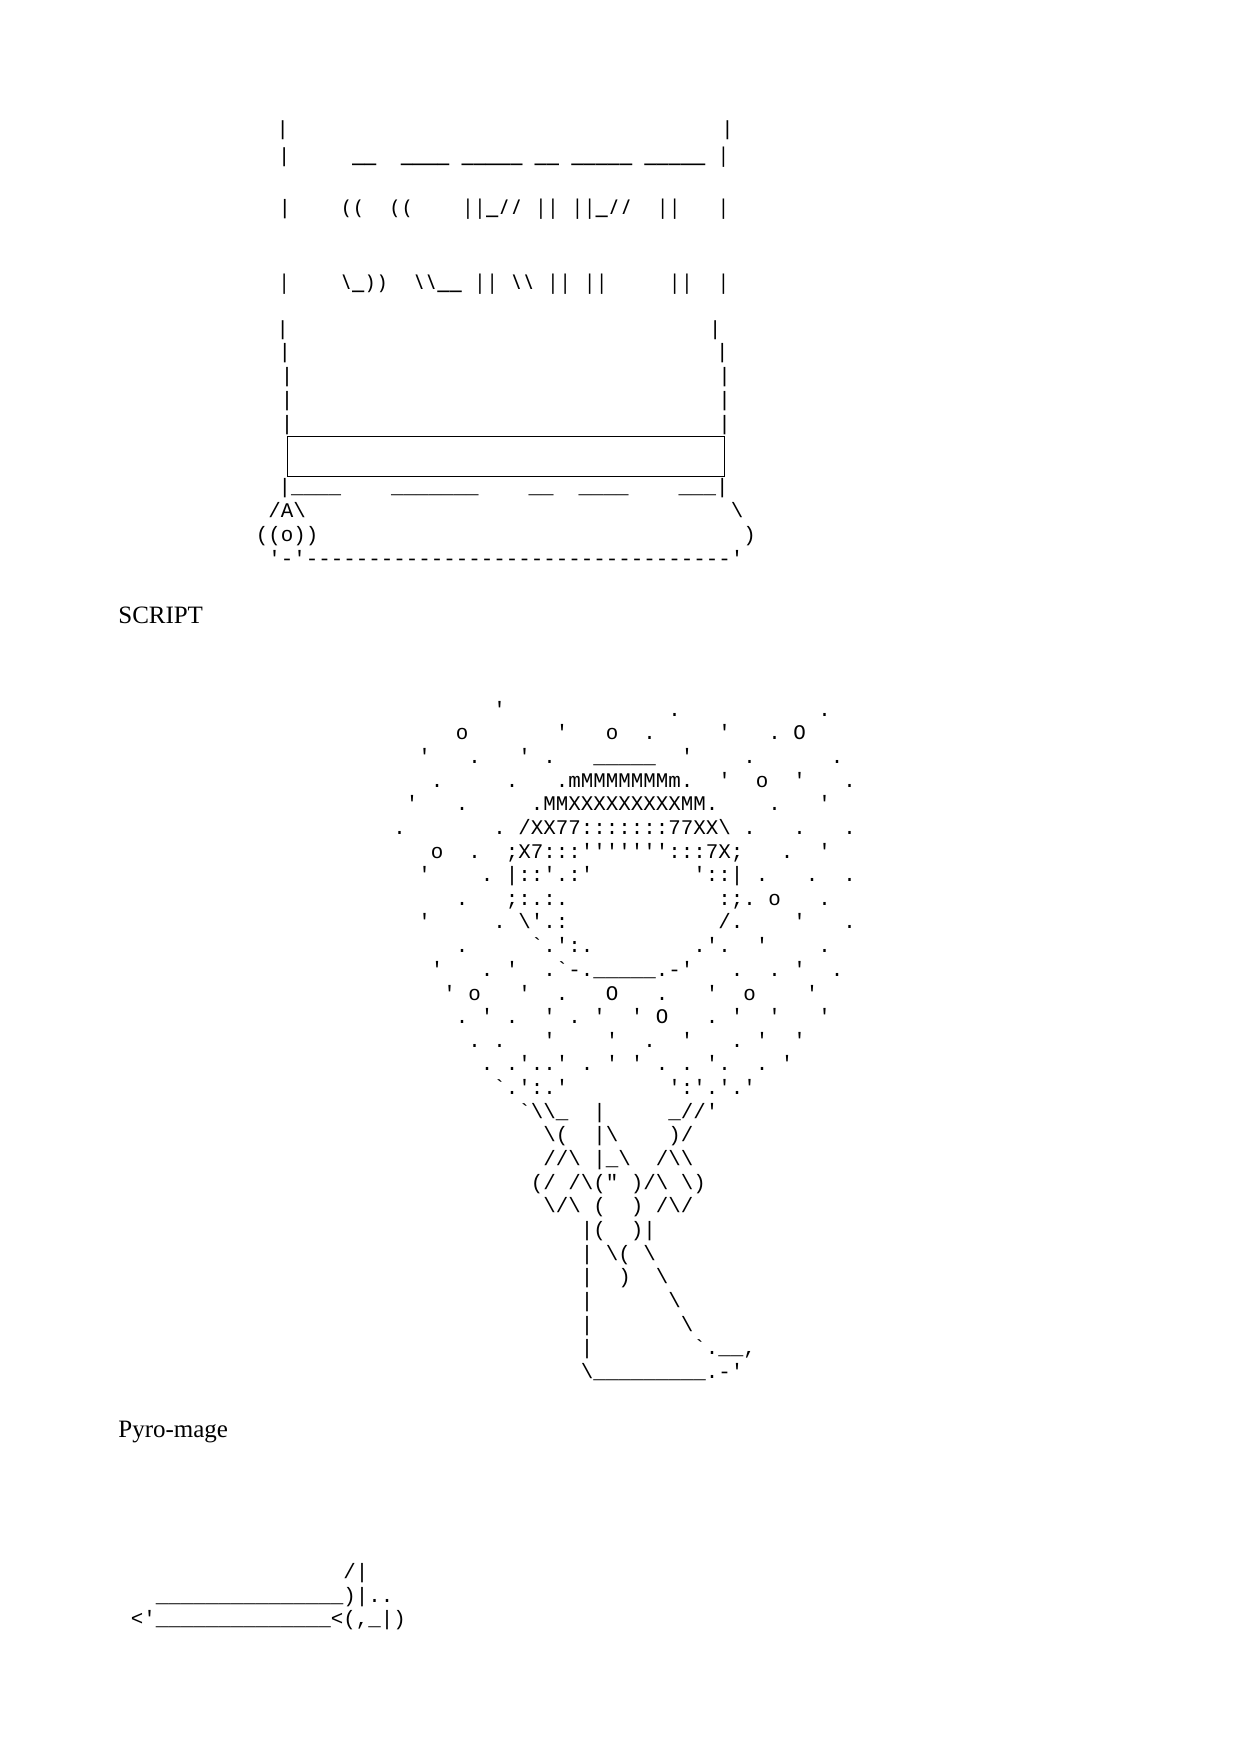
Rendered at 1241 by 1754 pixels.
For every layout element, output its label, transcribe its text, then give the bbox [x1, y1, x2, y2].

text //\ |_\ /\\ [118, 1148, 1122, 1172]
text . . /XX77:::::::77XX\ . . . [118, 817, 1122, 841]
text |( )| [118, 1219, 1122, 1243]
text . ;:.:. :;. o . [118, 888, 1122, 912]
text \( |\ )/ [118, 1124, 1122, 1148]
text | | [118, 389, 1122, 412]
text ' . ' .`-._____.-' . . ' . [118, 959, 1122, 982]
text . . ' ' . ' . ' ' [118, 1030, 1122, 1053]
text | \ [118, 1313, 1122, 1337]
text Pyro-mage [118, 1414, 1122, 1443]
text | (( (( ||_// || ||_// || | [118, 192, 1122, 221]
text . ' . ' . ' ' O . ' ' ' [118, 1006, 1122, 1030]
text ' . .MMXXXXXXXXXMM. . ' [118, 793, 1122, 817]
text . `.':. .'. ' . [118, 935, 1122, 959]
text \_________.-' [118, 1361, 1122, 1384]
text o . ;X7:::''''''':::7X; . ' [118, 841, 1122, 864]
text | | [118, 365, 1122, 389]
text '-'----------------------------------' [118, 547, 1122, 571]
text | | [118, 412, 1122, 436]
text SCRIPT [118, 601, 1122, 629]
text ' . . [118, 699, 1122, 722]
text ' o ' . O . ' o ' [118, 982, 1122, 1006]
text `\\_ | _//' [118, 1101, 1122, 1124]
text | ) \ [118, 1266, 1122, 1290]
table_header [288, 437, 724, 476]
text . . .mMMMMMMMm. ' o ' . [118, 770, 1122, 793]
text o ' o . ' . O [118, 722, 1122, 746]
text | \ [118, 1290, 1122, 1313]
text |____ _______ __ ____ ___| [118, 477, 1122, 500]
text | \_)) \\__ || \\ || || || | [118, 267, 1122, 295]
text /| [118, 1561, 1122, 1585]
text ((o)) ) [118, 524, 1122, 547]
text | | [118, 342, 1122, 365]
text _______________)|.. [118, 1585, 1122, 1608]
text | | [118, 318, 1122, 342]
text ' . \'.: /. ' . [118, 912, 1122, 935]
text | | [118, 118, 1122, 141]
text . .'..' . ' ' . . '. . ' [118, 1053, 1122, 1077]
text <'______________<(,_|) [118, 1608, 1122, 1632]
text | __ ____ _____ __ _____ _____ | [118, 141, 1122, 169]
text `.':.' ':'.'.' [118, 1077, 1122, 1101]
text | `.__, [118, 1337, 1122, 1361]
text \/\ ( ) /\/ [118, 1195, 1122, 1219]
text ' . ' . _____ ' . . [118, 746, 1122, 770]
text | \( \ [118, 1243, 1122, 1266]
text /A\ \ [118, 500, 1122, 524]
text (/ /\(" )/\ \) [118, 1172, 1122, 1195]
text ' . |::'.:' '::| . . . [118, 864, 1122, 888]
